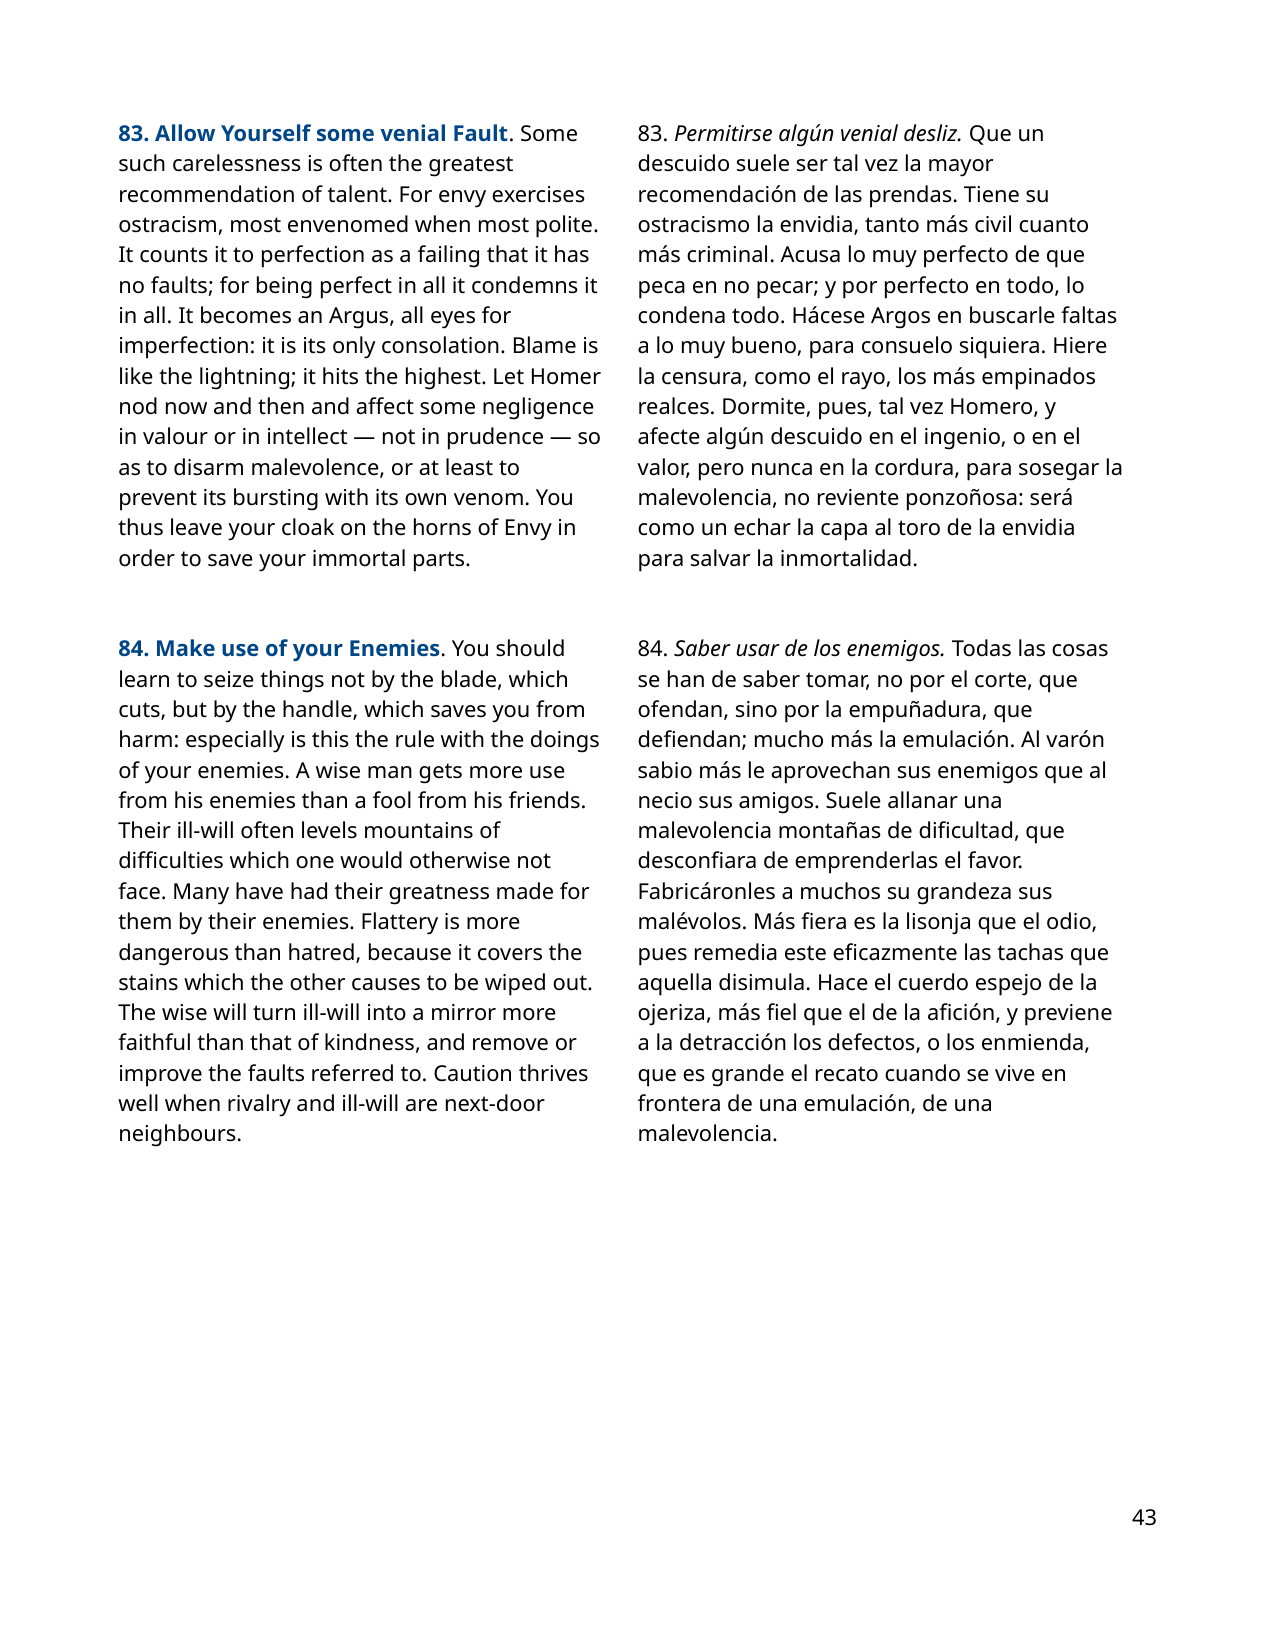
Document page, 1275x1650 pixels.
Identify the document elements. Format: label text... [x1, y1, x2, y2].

table_cell 84. Make use of your Enemies. You should learn to seize things not by the blade, which cuts, but by the handle, which saves you from harm: especially is this the rule with the doings of your enemies. A wise man gets more use from his enemies than a fool from his friends. Their ill-will often levels mountains of difficulties which one would otherwise not face. Many have had their greatness made for them by their enemies. Flattery is more dangerous than hatred, because it covers the stains which the other causes to be wiped out. The wise will turn ill-will into a mirror more faithful than that of kindness, and remove or improve the faults referred to. Caution thrives well when rivalry and ill-will are next-door neighbours. [118, 633, 637, 1209]
table_cell 83. Permitirse algún venial desliz. Que un descuido suele ser tal vez la mayor recomendación de las prendas. Tiene su ostracismo la envidia, tanto más civil cuanto más criminal. Acusa lo muy perfecto de que peca en no pecar; y por perfecto en todo, lo condena todo. Hácese Argos en buscarle faltas a lo muy bueno, para consuelo siquiera. Hiere la censura, como el rayo, los más empinados realces. Dormite, pues, tal vez Homero, y afecte algún descuido en el ingenio, o en el valor, pero nunca en la cordura, para sosegar la malevolencia, no reviente ponzoñosa: será como un echar la capa al toro de la envidia para salvar la inmortalidad. [638, 118, 1157, 633]
table_cell 84. Saber usar de los enemigos. Todas las cosas se han de saber tomar, no por el corte, que ofendan, sino por la empuñadura, que defiendan; mucho más la emulación. Al varón sabio más le aprovechan sus enemigos que al necio sus amigos. Suele allanar una malevolencia montañas de dificultad, que desconfiara de emprenderlas el favor. Fabricáronles a muchos su grandeza sus malévolos. Más fiera es la lisonja que el odio, pues remedia este eficazmente las tachas que aquella disimula. Hace el cuerdo espejo de la ojeriza, más fiel que el de la afición, y previene a la detracción los defectos, o los enmienda, que es grande el recato cuando se vive en frontera de una emulación, de una malevolencia. [638, 633, 1157, 1209]
table_cell 83. Allow Yourself some venial Fault. Some such carelessness is often the greatest recommendation of talent. For envy exercises ostracism, most envenomed when most polite. It counts it to perfection as a failing that it has no faults; for being perfect in all it condemns it in all. It becomes an Argus, all eyes for imperfection: it is its only consolation. Blame is like the lightning; it hits the highest. Let Homer nod now and then and affect some negligence in valour or in intellect — not in prudence — so as to disarm malevolence, or at least to prevent its bursting with its own venom. You thus leave your cloak on the horns of Envy in order to save your immortal parts. [118, 118, 637, 633]
